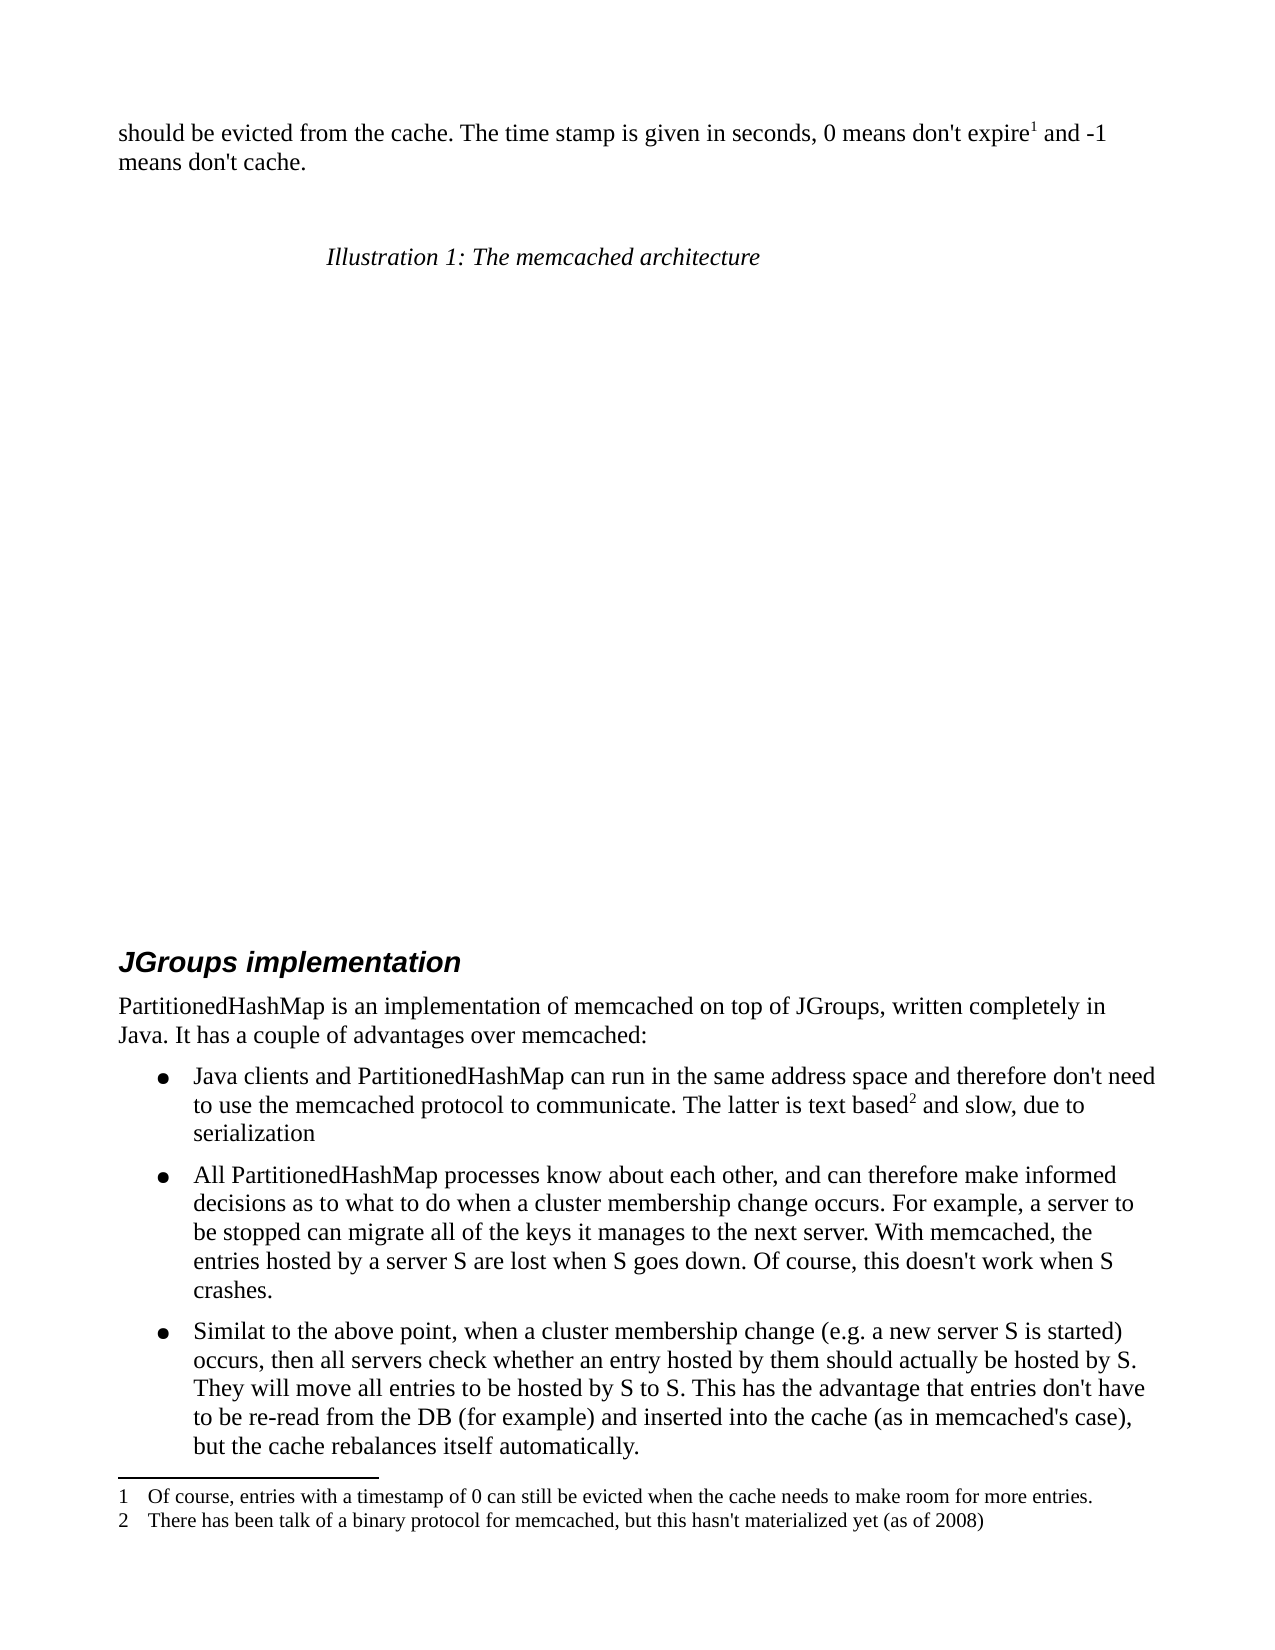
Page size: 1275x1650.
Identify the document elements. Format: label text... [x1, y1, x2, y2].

text should be evicted from the cache. The time stamp is given in seconds, 0 means don't expire and -1 means don't cache. [118, 118, 1157, 176]
text Illustration 1: The memcached architecture [326, 242, 949, 271]
list There has been talk of a binary protocol for memcached, but this hasn't materialized yet (as of 2008) [118, 1508, 1157, 1532]
list Similat to the above point, when a cluster membership change (e.g. a new server S is started) occurs, then all servers check whether an entry hosted by them should actually be hosted by S. They will move all entries to be hosted by S to S. This has the advantage that entries don't have to be re-read from the DB (for example) and inserted into the cache (as in memcached's case), but the cache rebalances itself automatically. [156, 1316, 1157, 1460]
list All PartitionedHashMap processes know about each other, and can therefore make informed decisions as to what to do when a cluster membership change occurs. For example, a server to be stopped can migrate all of the keys it manages to the next server. With memcached, the entries hosted by a server S are lost when S goes down. Of course, this doesn't work when S crashes. [156, 1160, 1157, 1303]
text PartitionedHashMap is an implementation of memcached on top of JGroups, written completely in Java. It has a couple of advantages over memcached: [118, 991, 1157, 1048]
list Java clients and PartitionedHashMap can run in the same address space and therefore don't need to use the memcached protocol to communicate. The latter is text based and slow, due to serialization [156, 1061, 1157, 1147]
text Of course, entries with a timestamp of 0 can still be evicted when the cache needs to make room for more entries. [118, 1484, 1157, 1508]
subtitle JGroups implementation [118, 945, 1157, 978]
